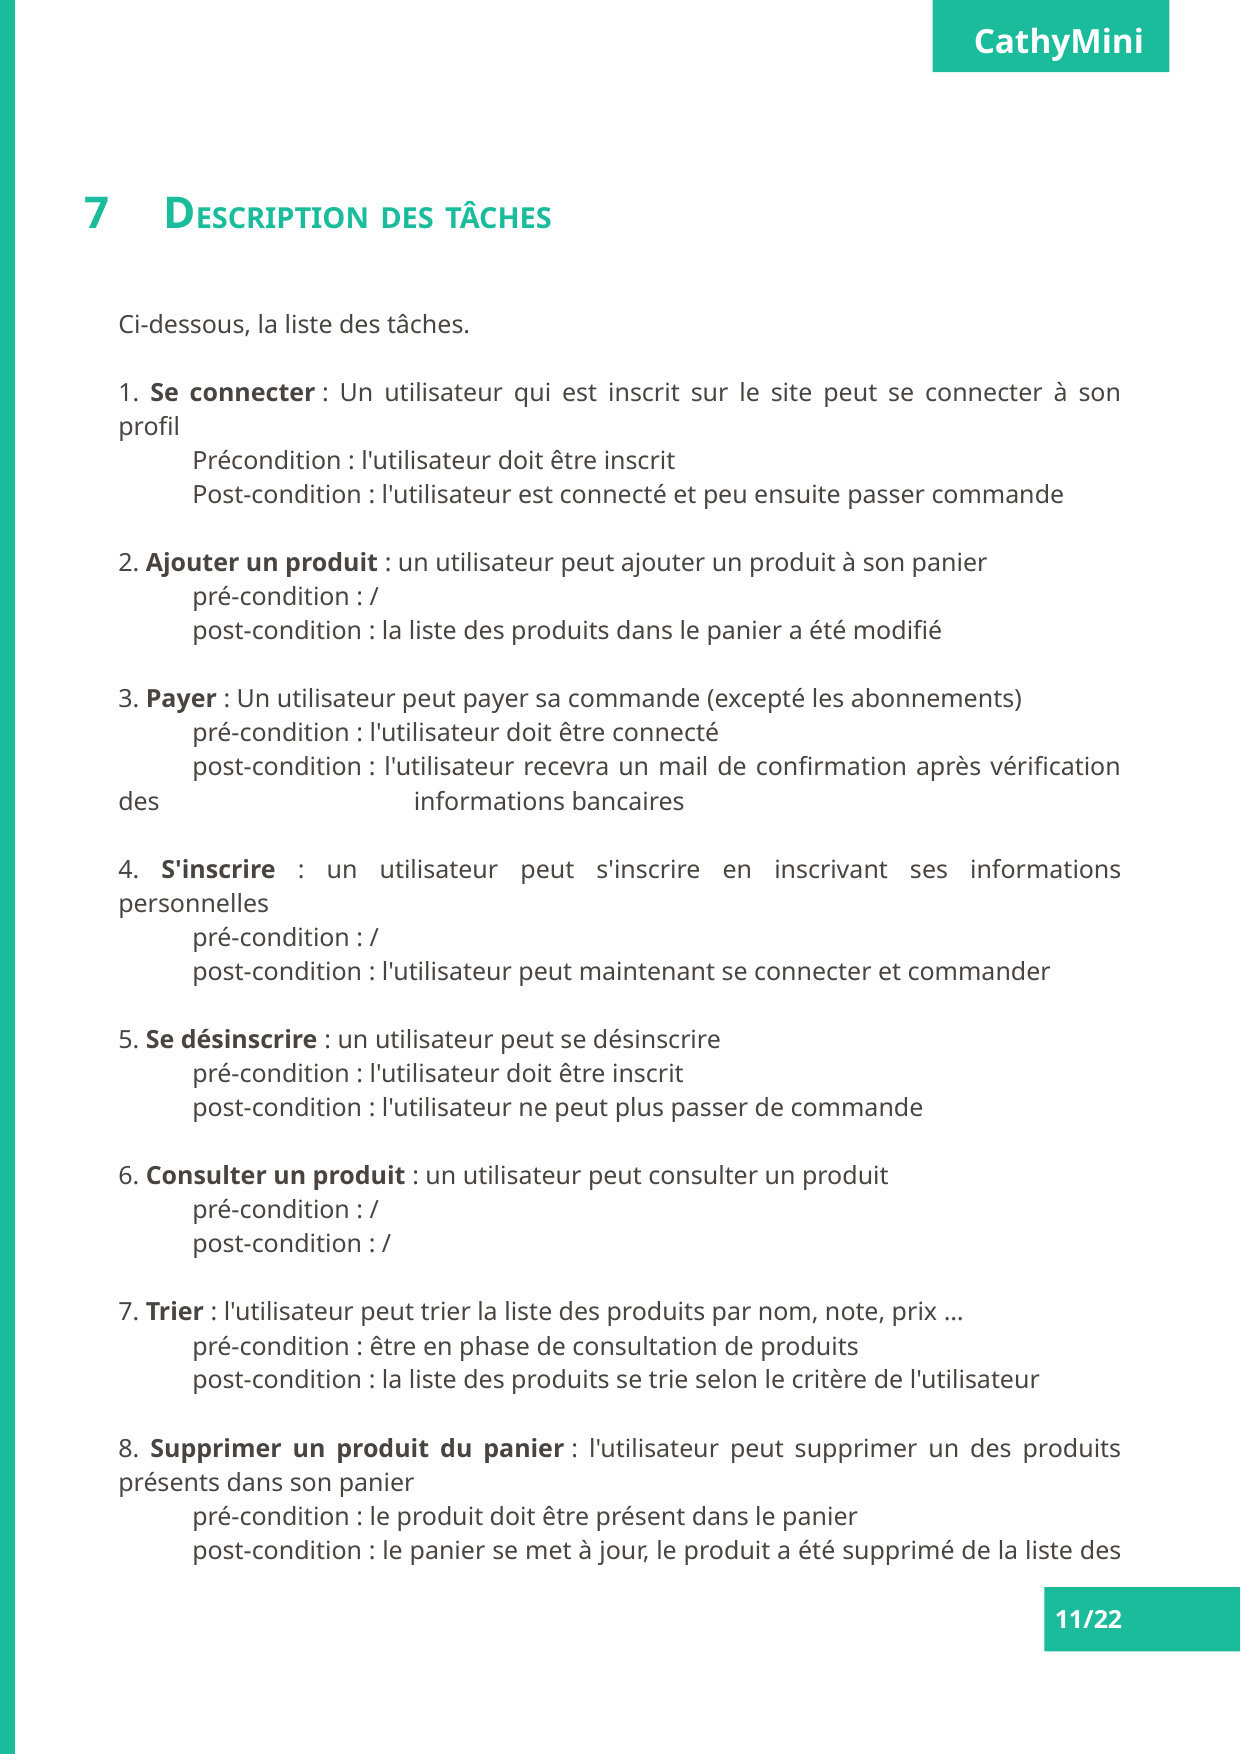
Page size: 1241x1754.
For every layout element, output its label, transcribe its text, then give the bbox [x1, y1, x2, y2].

text 2. Ajouter un produit : un utilisateur peut ajouter un produit à son panier [118, 545, 1122, 579]
text 8. Supprimer un produit du panier : l'utilisateur peut supprimer un des produits présents dans son panier [118, 1430, 1122, 1498]
text 3. Payer : Un utilisateur peut payer sa commande (excepté les abonnements) [118, 681, 1122, 715]
text 4. S'inscrire : un utilisateur peut s'inscrire en inscrivant ses informations personnelles [118, 851, 1122, 919]
text post-condition : la liste des produits se trie selon le critère de l'utilisateur [118, 1362, 1122, 1396]
text pré-condition : le produit doit être présent dans le panier [118, 1498, 1122, 1532]
text pré-condition : l'utilisateur doit être connecté [118, 715, 1122, 749]
text post-condition : le panier se met à jour, le produit a été supprimé de la liste des [118, 1532, 1122, 1567]
text post-condition : la liste des produits dans le panier a été modifié [118, 613, 1122, 647]
text 1. Se connecter : Un utilisateur qui est inscrit sur le site peut se connecter à son profil [118, 374, 1122, 442]
text post-condition : l'utilisateur peut maintenant se connecter et commander [118, 953, 1122, 987]
text Post-condition : l'utilisateur est connecté et peu ensuite passer commande [118, 477, 1122, 511]
text 7. Trier : l'utilisateur peut trier la liste des produits par nom, note, prix … [118, 1294, 1122, 1328]
text pré-condition : l'utilisateur doit être inscrit [118, 1056, 1122, 1090]
text pré-condition : être en phase de consultation de produits [118, 1328, 1122, 1362]
text post-condition : l'utilisateur recevra un mail de confirmation après vérification des informations bancaires [118, 749, 1122, 817]
text Ci-dessous, la liste des tâches. [118, 306, 1122, 340]
text 6. Consulter un produit : un utilisateur peut consulter un produit [118, 1158, 1122, 1192]
text post-condition : / [118, 1226, 1122, 1260]
text pré-condition : / [118, 579, 1122, 613]
text pré-condition : / [118, 919, 1122, 953]
text pré-condition : / [118, 1192, 1122, 1226]
text post-condition : l'utilisateur ne peut plus passer de commande [118, 1090, 1122, 1124]
text Précondition : l'utilisateur doit être inscrit [118, 442, 1122, 477]
subtitle Description des tâches [73, 182, 1122, 241]
text 5. Se désinscrire : un utilisateur peut se désinscrire [118, 1022, 1122, 1056]
